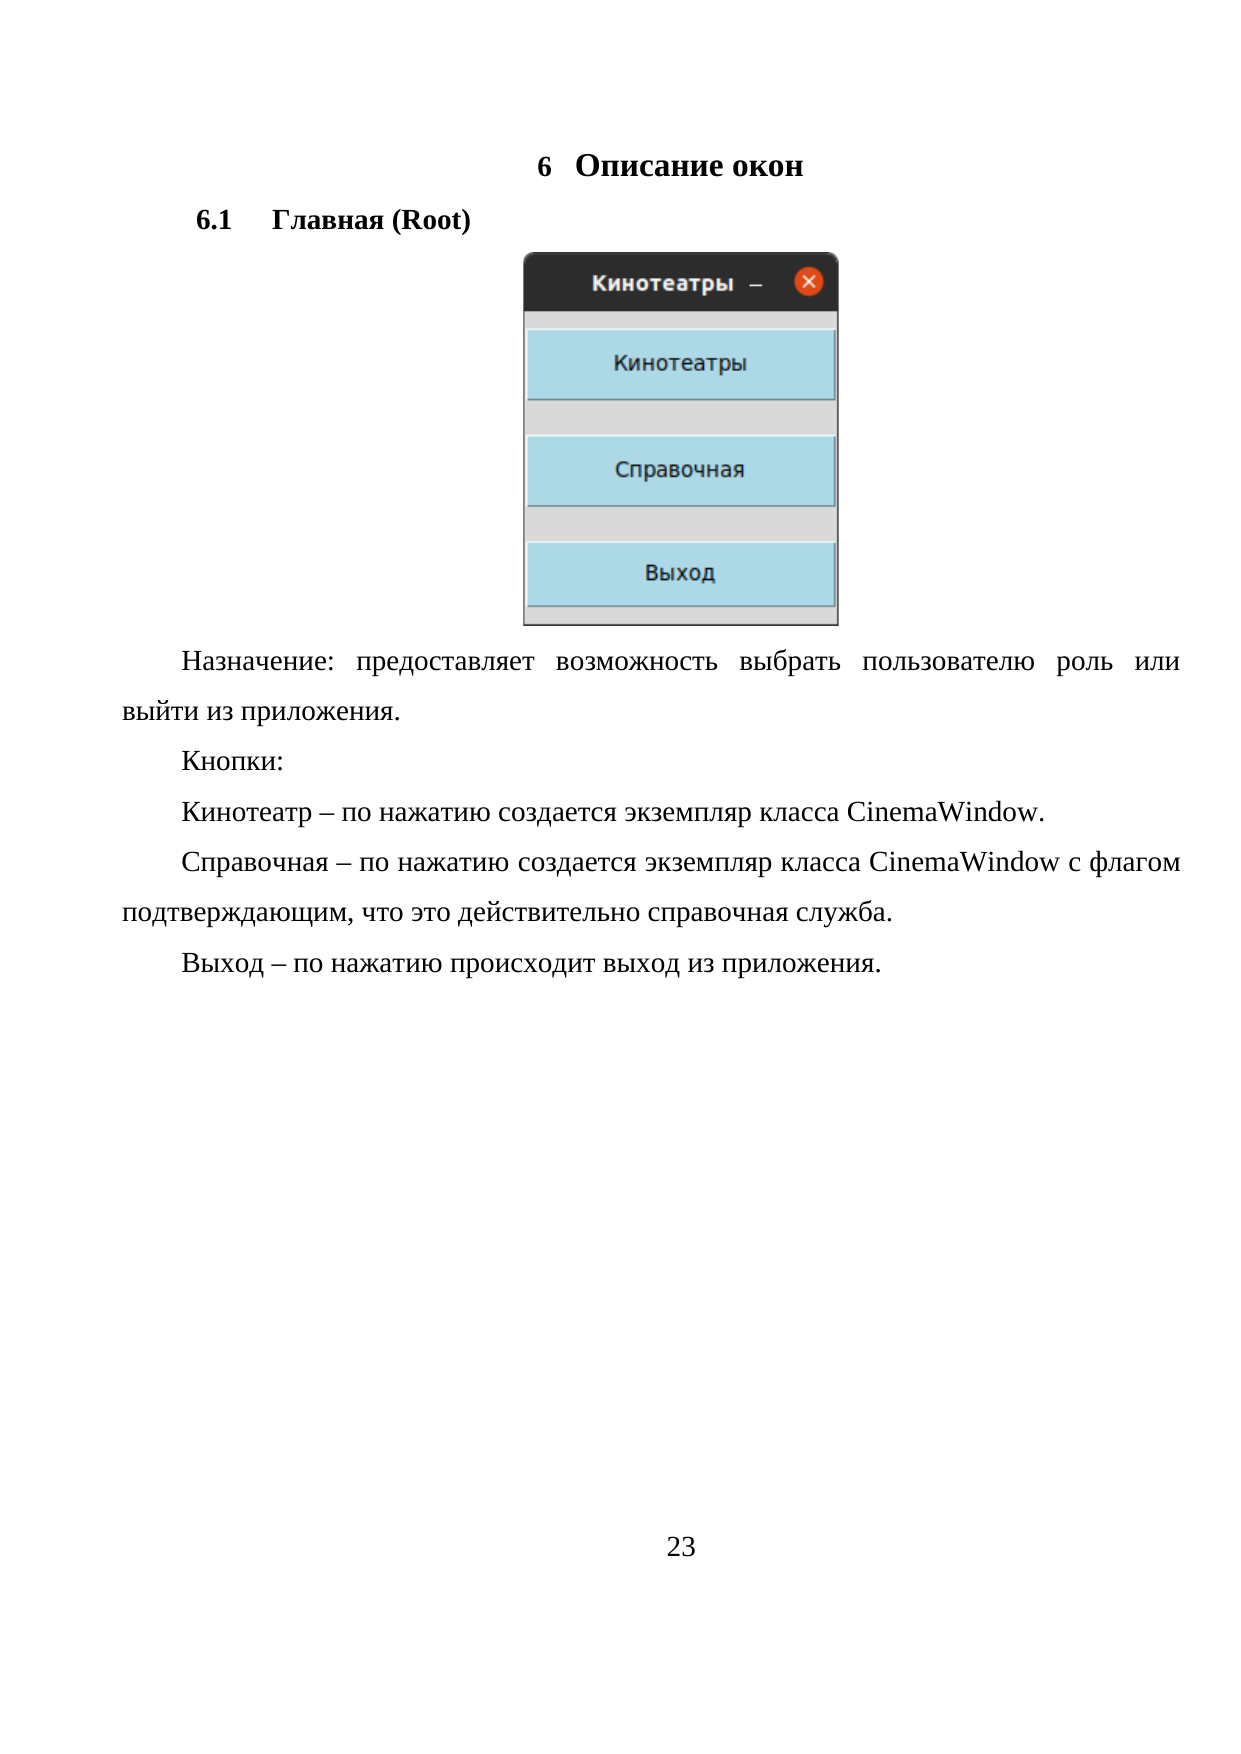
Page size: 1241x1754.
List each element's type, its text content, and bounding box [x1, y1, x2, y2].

text Выход – по нажатию происходит выход из приложения. [122, 945, 1181, 978]
subtitle Главная (Root) [196, 202, 1181, 236]
subtitle Описание окон [159, 145, 1181, 183]
text Справочная – по нажатию создается экземпляр класса CinemaWindow с флагом подтверждающим, что это действительно справочная служба. [122, 844, 1181, 928]
text Назначение: предоставляет возможность выбрать пользователю роль или выйти из приложения. [122, 643, 1181, 727]
text Кинотеатр – по нажатию создается экземпляр класса CinemaWindow. [122, 794, 1181, 827]
text Кнопки: [122, 743, 1181, 777]
picture [523, 252, 839, 626]
